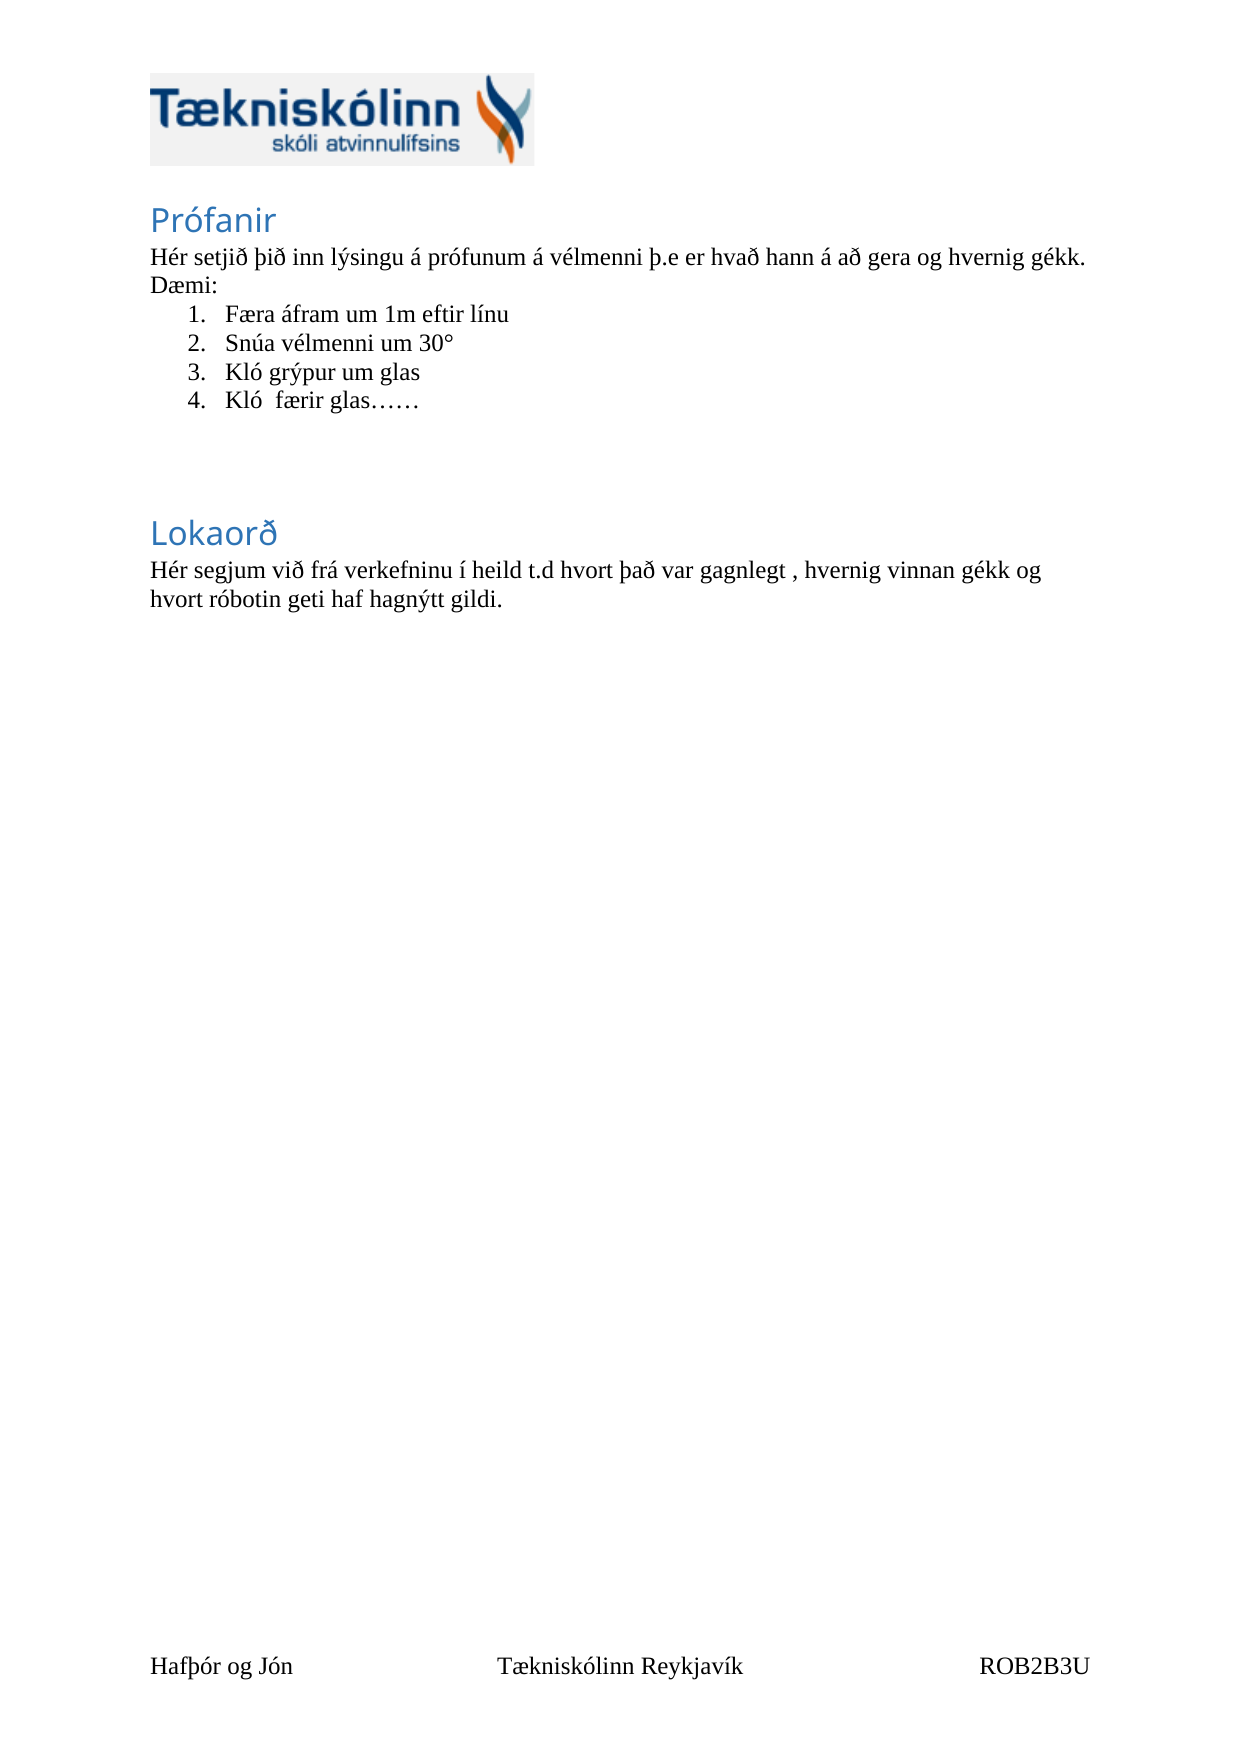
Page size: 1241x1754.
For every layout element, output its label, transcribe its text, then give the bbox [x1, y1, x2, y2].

subtitle Prófanir [150, 196, 1090, 242]
subtitle Lokaorð [150, 510, 1090, 555]
list Snúa vélmenni um 30° [187, 328, 1090, 357]
list Færa áfram um 1m eftir línu [187, 299, 1090, 328]
text Hér setjið þið inn lýsingu á prófunum á vélmenni þ.e er hvað hann á að gera og hvernig gékk. [150, 242, 1090, 271]
text Dæmi: [150, 271, 1090, 299]
list Kló grýpur um glas [187, 357, 1090, 386]
picture [150, 73, 535, 166]
text Hér segjum við frá verkefninu í heild t.d hvort það var gagnlegt , hvernig vinnan gékk og hvort róbotin geti haf hagnýtt gildi. [150, 555, 1090, 613]
list Kló færir glas…… [187, 386, 1090, 414]
